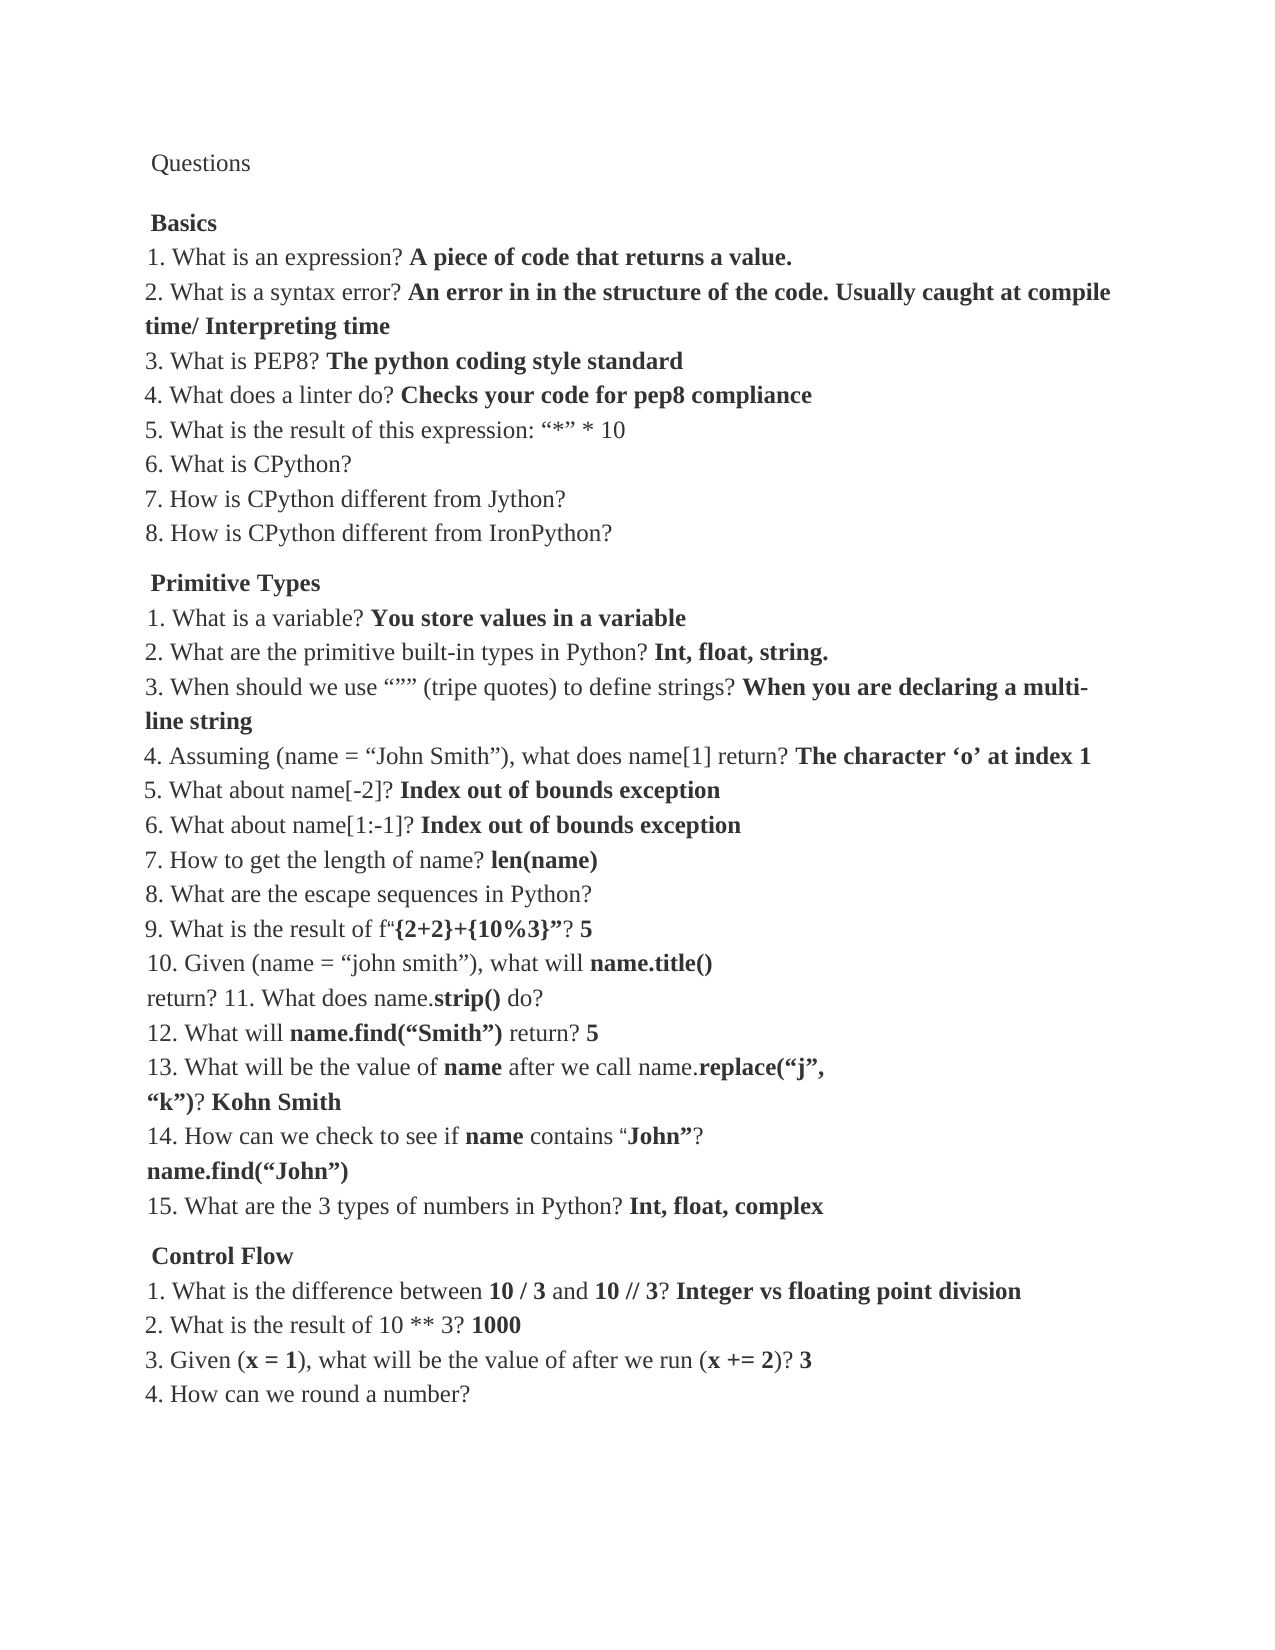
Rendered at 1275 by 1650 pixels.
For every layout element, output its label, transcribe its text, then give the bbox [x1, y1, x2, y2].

text Basics [150, 208, 1124, 237]
text Control Flow [151, 1241, 1124, 1270]
text 4. What does a linter do? Checks your code for pep8 compliance [144, 380, 1124, 409]
text 3. When should we use “”” (tripe quotes) to define strings? When you are declaring a multi-line string [145, 672, 1124, 735]
text 2. What is the result of 10 ** 3? 1000 [144, 1310, 1124, 1339]
text 3. Given (x = 1), what will be the value of after we run (x += 2)? 3 [144, 1345, 1118, 1373]
text 12. What will name.find(“Smith”) return? 5 [147, 1018, 1124, 1047]
text 1. What is the difference between 10 / 3 and 10 // 3? Integer vs floating point division [147, 1276, 1124, 1304]
text 4. Assuming (name = “John Smith”), what does name[1] return? The character ‘o’ at index 1 [143, 741, 1124, 769]
text 6. What is CPython? [145, 449, 1124, 478]
text 9. What is the result of f“{2+2}+{10%3}”? 5 [144, 914, 1124, 943]
text 5. What is the result of this expression: “*” * 10 [144, 415, 1124, 443]
text 5. What about name[-2]? Index out of bounds exception [143, 775, 1124, 804]
text 7. How is CPython different from Jython? [144, 484, 1124, 512]
text Primitive Types [150, 568, 1124, 597]
text 10. Given (name = “john smith”), what will name.title() return? 11. What does name.strip() do? [147, 948, 787, 1012]
text 3. What is PEP8? The python coding style standard [145, 346, 1124, 374]
text 7. How to get the length of name? len(name) [144, 845, 1124, 874]
text 14. How can we check to see if name contains “John”? name.find(“John”) [147, 1121, 886, 1184]
text 8. How is CPython different from IronPython? [145, 518, 1124, 547]
text 15. What are the 3 types of numbers in Python? Int, float, complex [147, 1191, 1124, 1220]
text 2. What is a syntax error? An error in in the structure of the code. Usually caught at compile time/ Interpreting time [144, 277, 1124, 340]
text 8. What are the escape sequences in Python? [145, 879, 1124, 908]
text 6. What about name[1:-1]? Index out of bounds exception [145, 810, 1124, 839]
text 1. What is an expression? A piece of code that returns a value. [147, 242, 1124, 271]
text 2. What are the primitive built-in types in Python? Int, float, string. [144, 637, 1124, 666]
text 1. What is a variable? You store values in a variable [147, 603, 1124, 632]
text 4. How can we round a number? [144, 1379, 1118, 1408]
text Questions [151, 148, 1124, 177]
text 13. What will be the value of name after we call name.replace(“j”, “k”)? Kohn Smith [147, 1052, 886, 1116]
